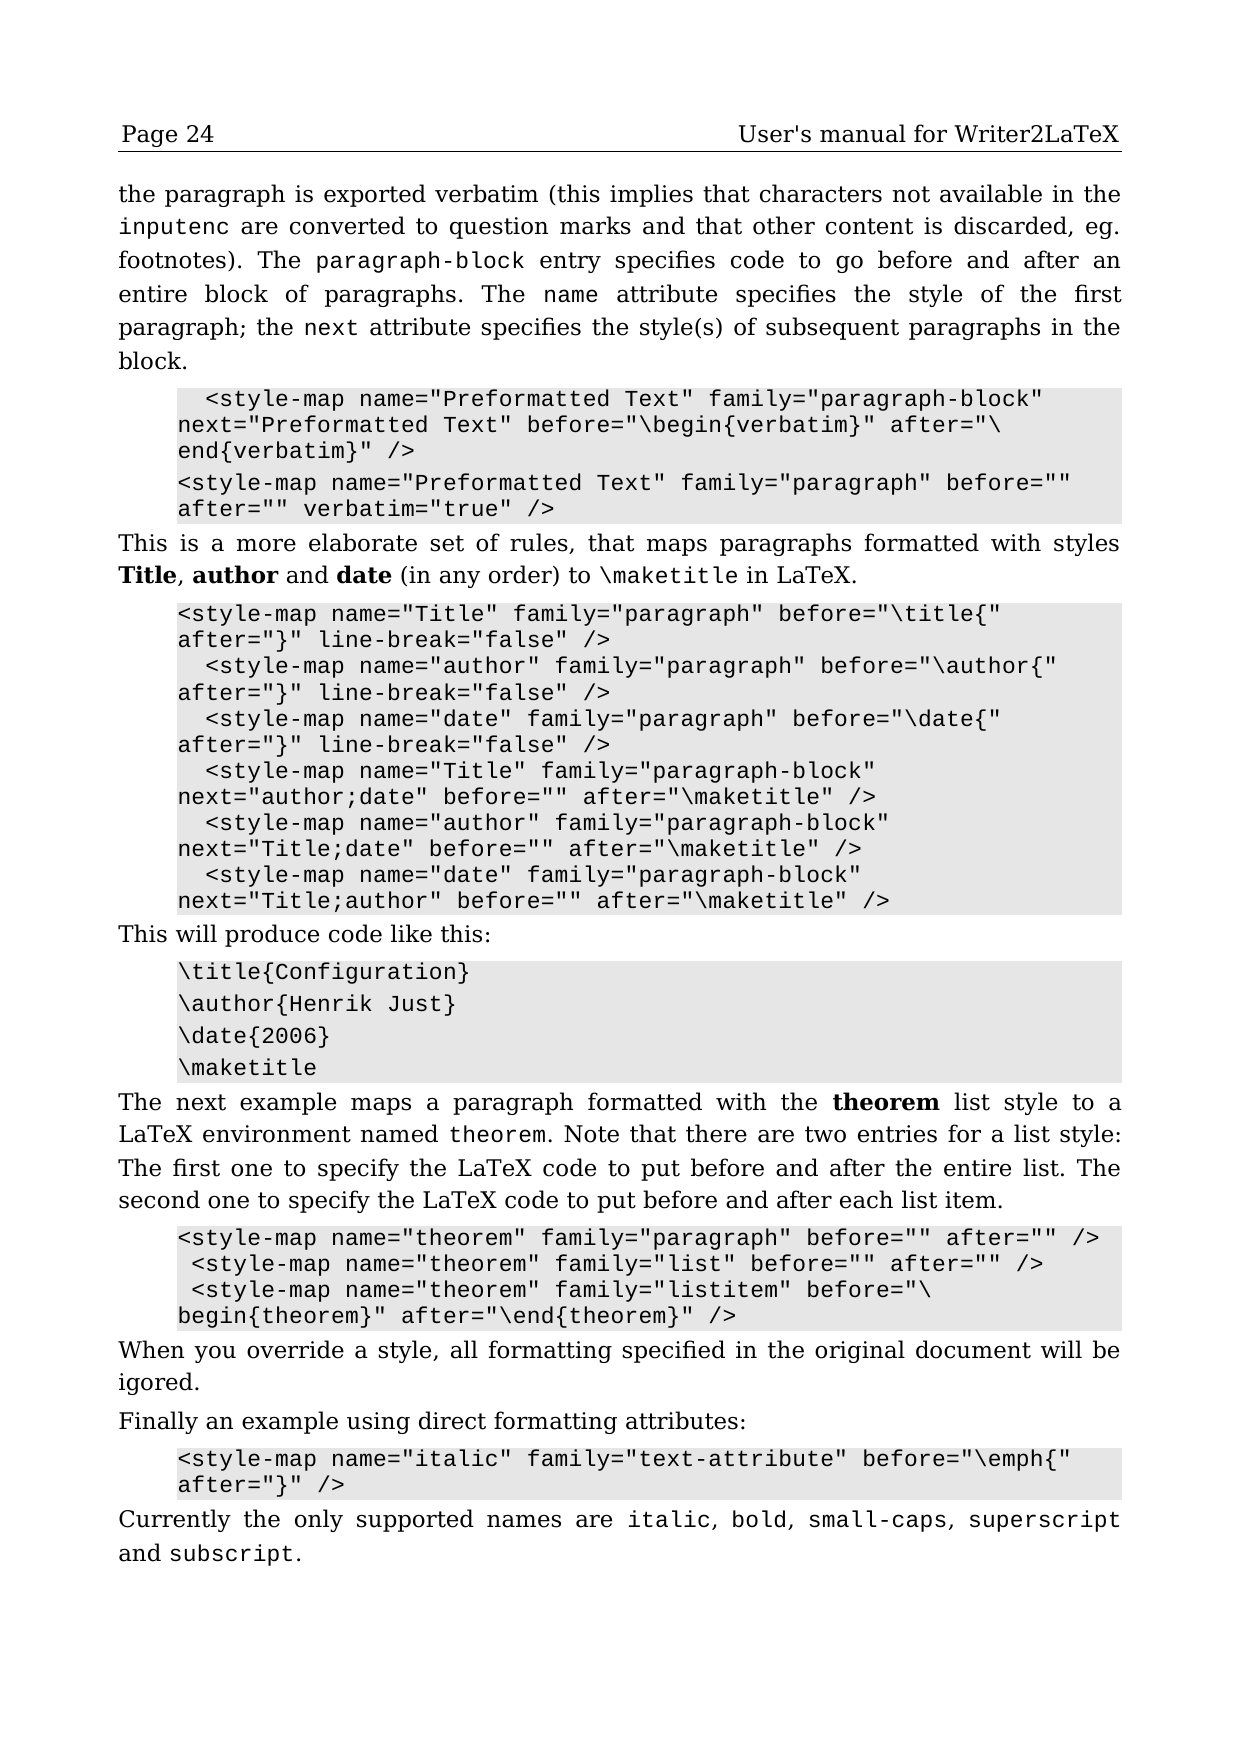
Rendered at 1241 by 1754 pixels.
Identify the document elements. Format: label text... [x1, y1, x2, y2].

text <style-map name="Title" family="paragraph" before="\title{" after="}" line-break="false" /> <style-map name="author" family="paragraph" before="\author{" after="}" line-break="false" /> <style-map name="date" family="paragraph" before="\date{" after="}" line-break="false" /> <style-map name="Title" family="paragraph-block" next="author;date" before="" after="\maketitle" /> <style-map name="author" family="paragraph-block" next="Title;date" before="" after="\maketitle" /> <style-map name="date" family="paragraph-block" next="Title;author" before="" after="\maketitle" /> [177, 603, 1122, 915]
text <style-map name="Preformatted Text" family="paragraph" before="" after="" verbatim="true" /> [177, 472, 1122, 524]
text <style-map name="Preformatted Text" family="paragraph-block" next="Preformatted Text" before="\begin{verbatim}" after="\end{verbatim}" /> [177, 388, 1122, 466]
text Finally an example using direct formatting attributes: [118, 1408, 1122, 1435]
text When you override a style, all formatting specified in the original document will be igored. [118, 1337, 1122, 1396]
text \maketitle [177, 1057, 1122, 1083]
text the paragraph is exported verbatim (this implies that characters not available in the inputenc are converted to question marks and that other content is discarded, eg. footnotes). The paragraph-block entry specifies code to go before and after an entire block of paragraphs. The name attribute specifies the style of the first paragraph; the next attribute specifies the style(s) of subsequent paragraphs in the block. [118, 181, 1122, 375]
text \title{Configuration} [177, 961, 1122, 987]
text <style-map name="italic" family="text-attribute" before="\emph{" after="}" /> [177, 1448, 1122, 1500]
text This is a more elaborate set of rules, that maps paragraphs formatted with styles Title, author and date (in any order) to \maketitle in LaTeX. [118, 530, 1122, 591]
text <style-map name="theorem" family="paragraph" before="" after="" /> <style-map name="theorem" family="list" before="" after="" /> <style-map name="theorem" family="listitem" before="\begin{theorem}" after="\end{theorem}" /> [177, 1226, 1122, 1331]
text \date{2006} [177, 1025, 1122, 1051]
text \author{Henrik Just} [177, 993, 1122, 1019]
text Currently the only supported names are italic, bold, small-caps, superscript and subscript. [118, 1506, 1122, 1568]
text The next example maps a paragraph formatted with the theorem list style to a LaTeX environment named theorem. Note that there are two entries for a list style: The first one to specify the LaTeX code to put before and after the entire list. The second one to specify the LaTeX code to put before and after each list item. [118, 1089, 1122, 1214]
text This will produce code like this: [118, 921, 1122, 948]
